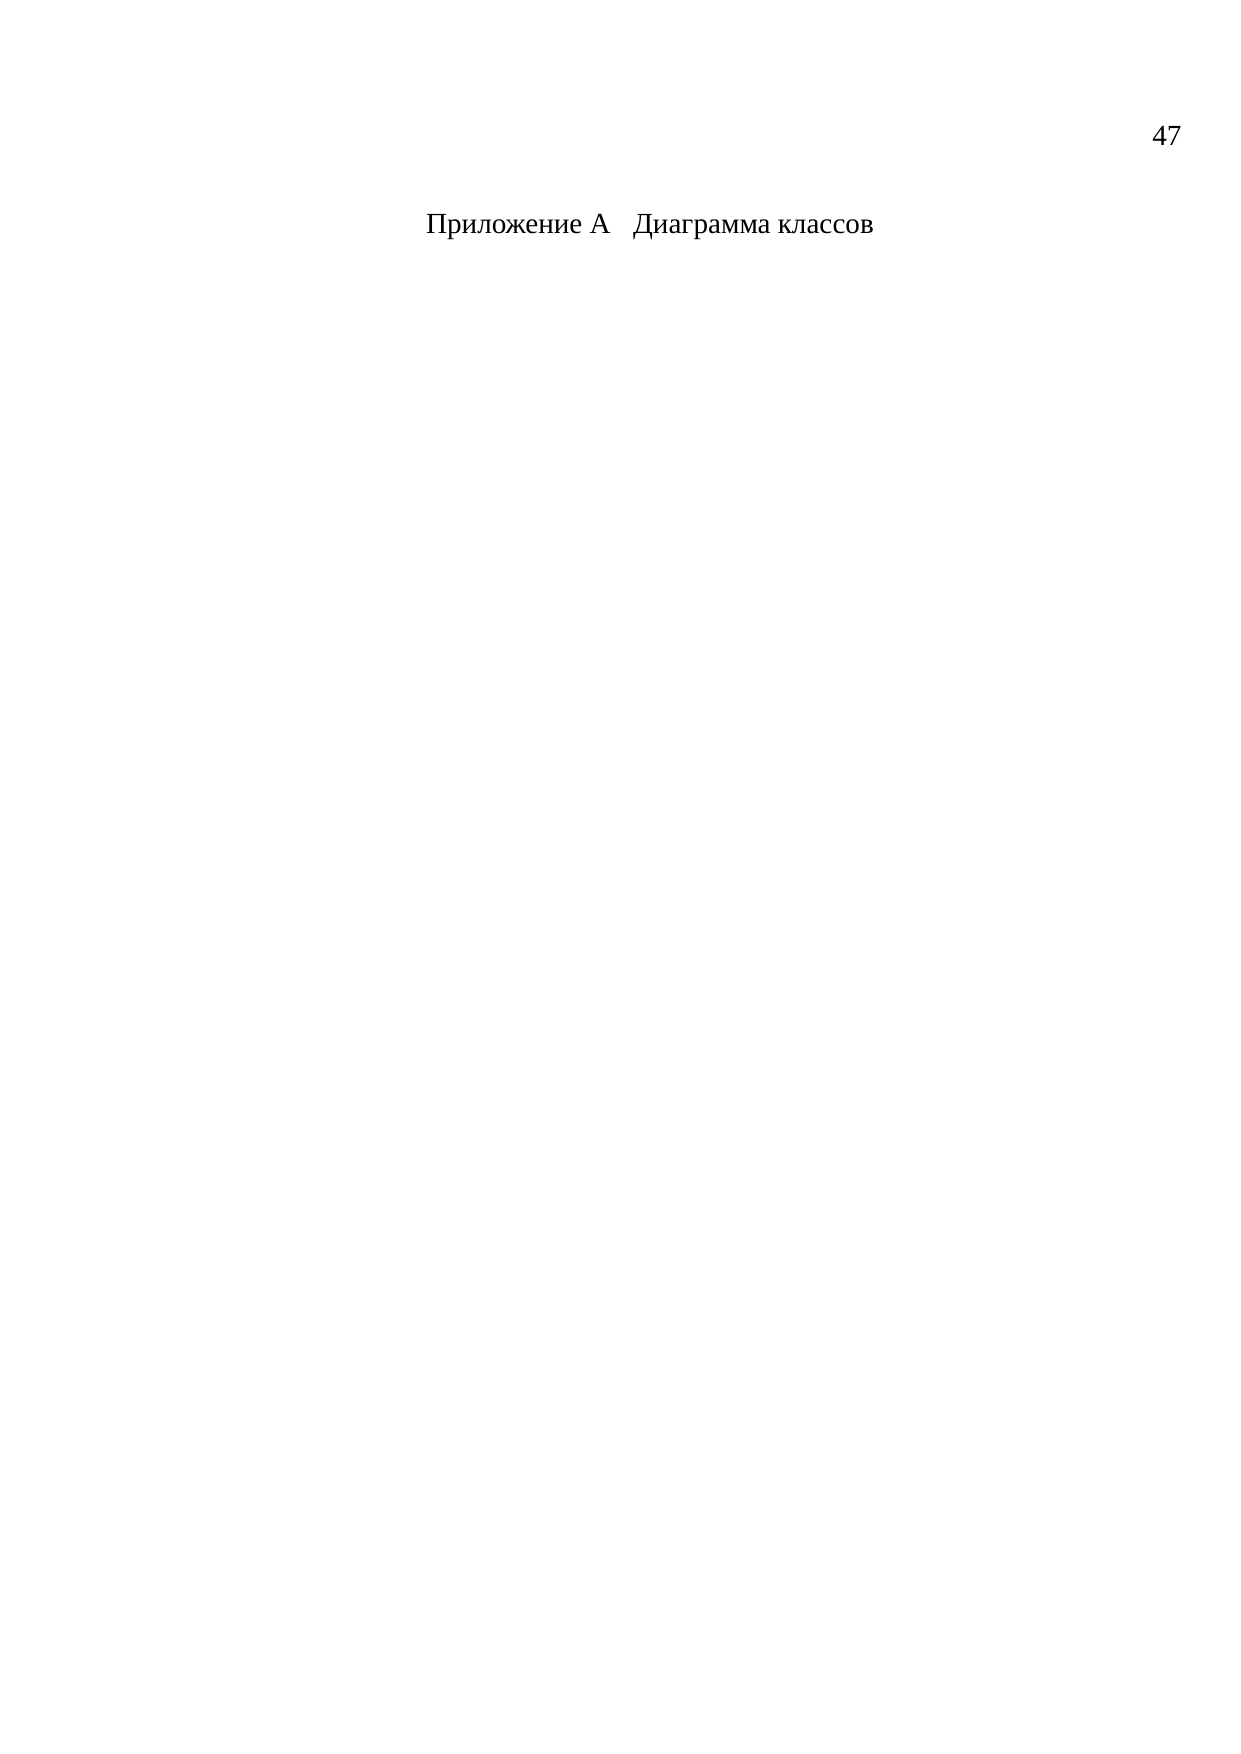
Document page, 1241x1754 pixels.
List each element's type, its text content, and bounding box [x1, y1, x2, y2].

subtitle Диаграмма классов [118, 206, 1181, 240]
